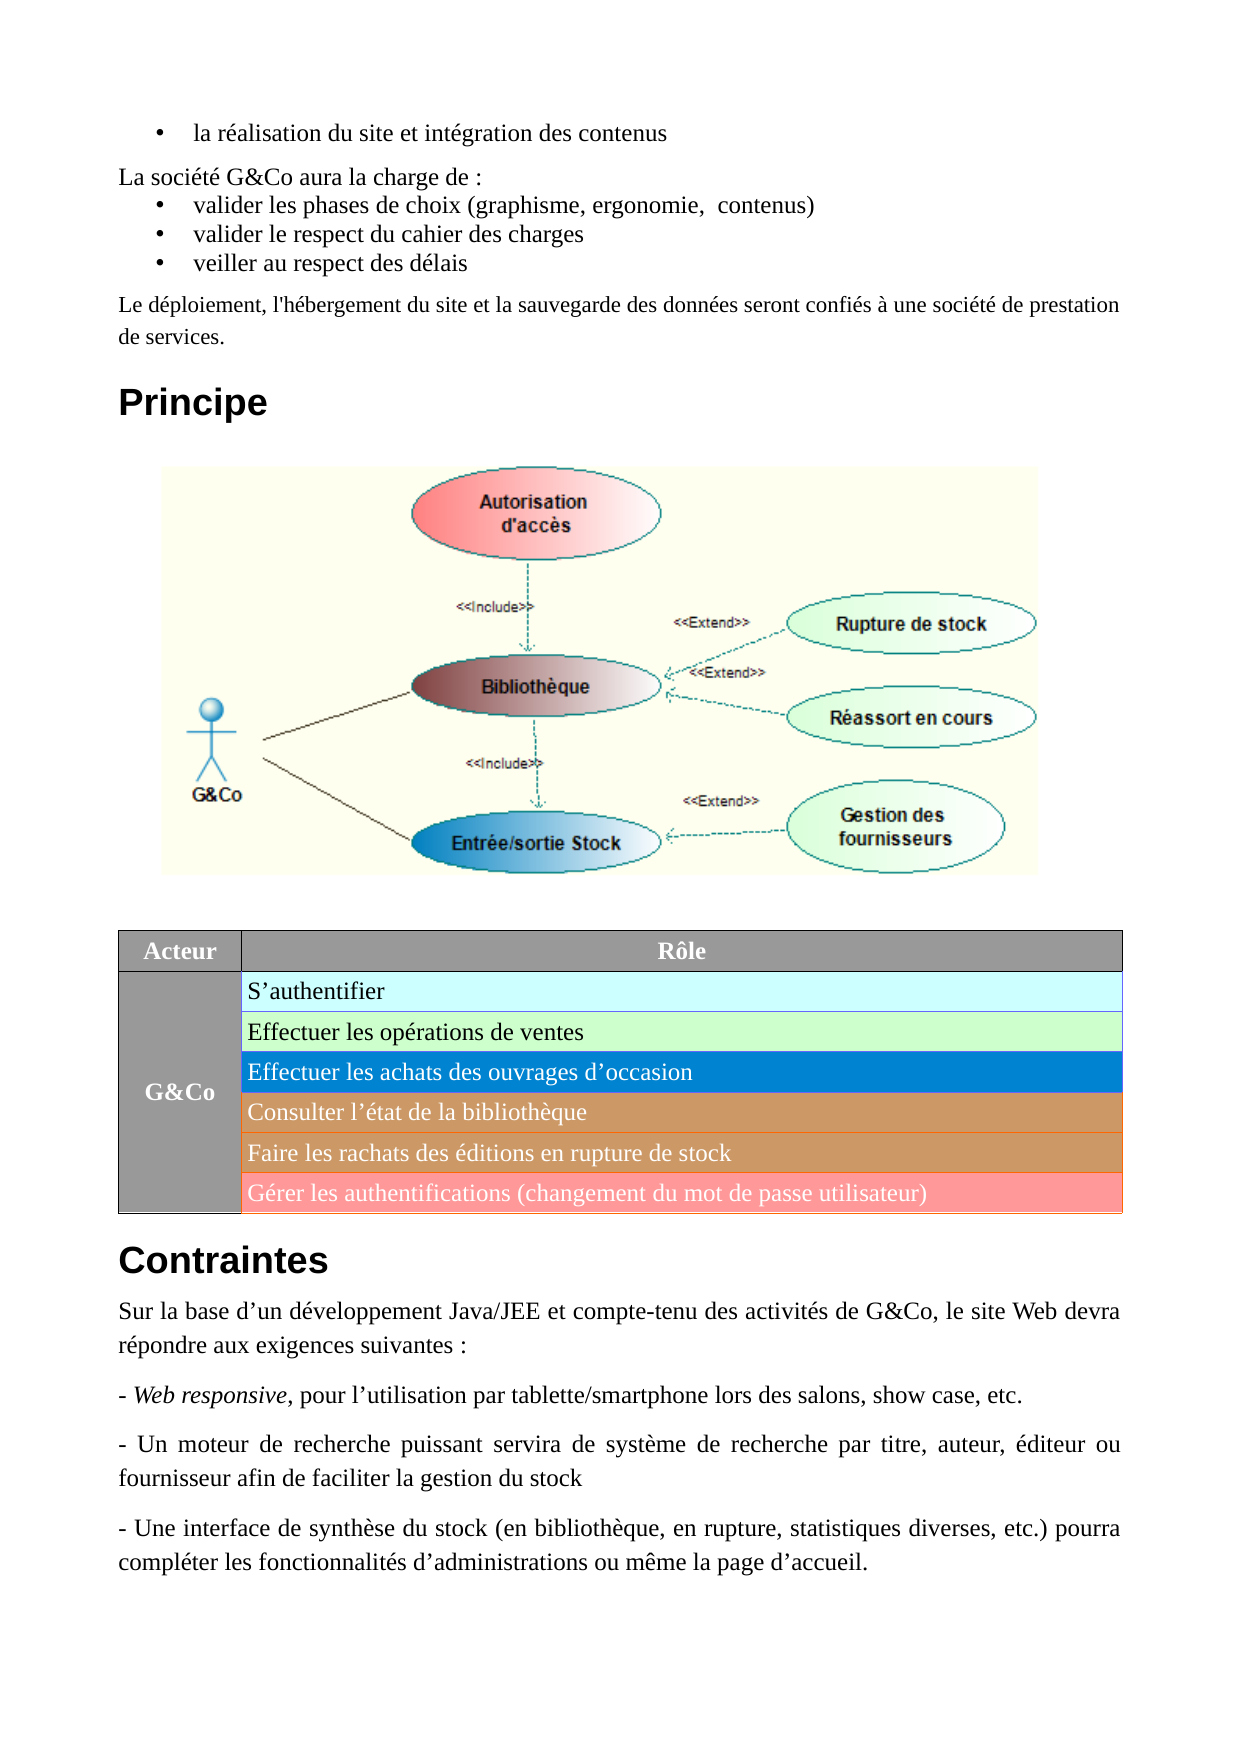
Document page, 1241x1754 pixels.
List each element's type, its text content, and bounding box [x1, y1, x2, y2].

table_cell G&Co [119, 972, 241, 1212]
text - Un moteur de recherche puissant servira de système de recherche par titre, auteur, éditeur ou fournisseur afin de faciliter la gestion du stock [118, 1429, 1122, 1492]
subtitle Contraintes [118, 1238, 1122, 1281]
table_cell Faire les rachats des éditions en rupture de stock [242, 1133, 1122, 1172]
list la réalisation du site et intégration des contenus [156, 118, 1122, 147]
table_header Rôle [242, 931, 1122, 971]
text Le déploiement, l'hébergement du site et la sauvegarde des données seront confiés à une société de prestation de services. [118, 291, 1122, 349]
list valider le respect du cahier des charges [156, 219, 1122, 248]
list veiller au respect des délais [156, 248, 1122, 277]
table_cell S’authentifier [242, 972, 1122, 1011]
subtitle Principe [118, 379, 1122, 423]
text - Web responsive, pour l’utilisation par tablette/smartphone lors des salons, show case, etc. [118, 1380, 1122, 1408]
text La société G&Co aura la charge de : [118, 162, 1122, 190]
table_cell Consulter l’état de la bibliothèque [242, 1093, 1122, 1132]
table_header Acteur [119, 931, 241, 971]
text Sur la base d’un développement Java/JEE et compte-tenu des activités de G&Co, le site Web devra répondre aux exigences suivantes : [118, 1296, 1122, 1359]
list valider les phases de choix (graphisme, ergonomie, contenus) [156, 190, 1122, 219]
table_cell Effectuer les opérations de ventes [242, 1012, 1122, 1051]
table_cell Gérer les authentifications (changement du mot de passe utilisateur) [242, 1173, 1122, 1212]
table_cell Effectuer les achats des ouvrages d’occasion [242, 1052, 1122, 1092]
picture [146, 451, 1054, 891]
text - Une interface de synthèse du stock (en bibliothèque, en rupture, statistiques diverses, etc.) pourra compléter les fonctionnalités d’administrations ou même la page d’accueil. [118, 1513, 1122, 1576]
